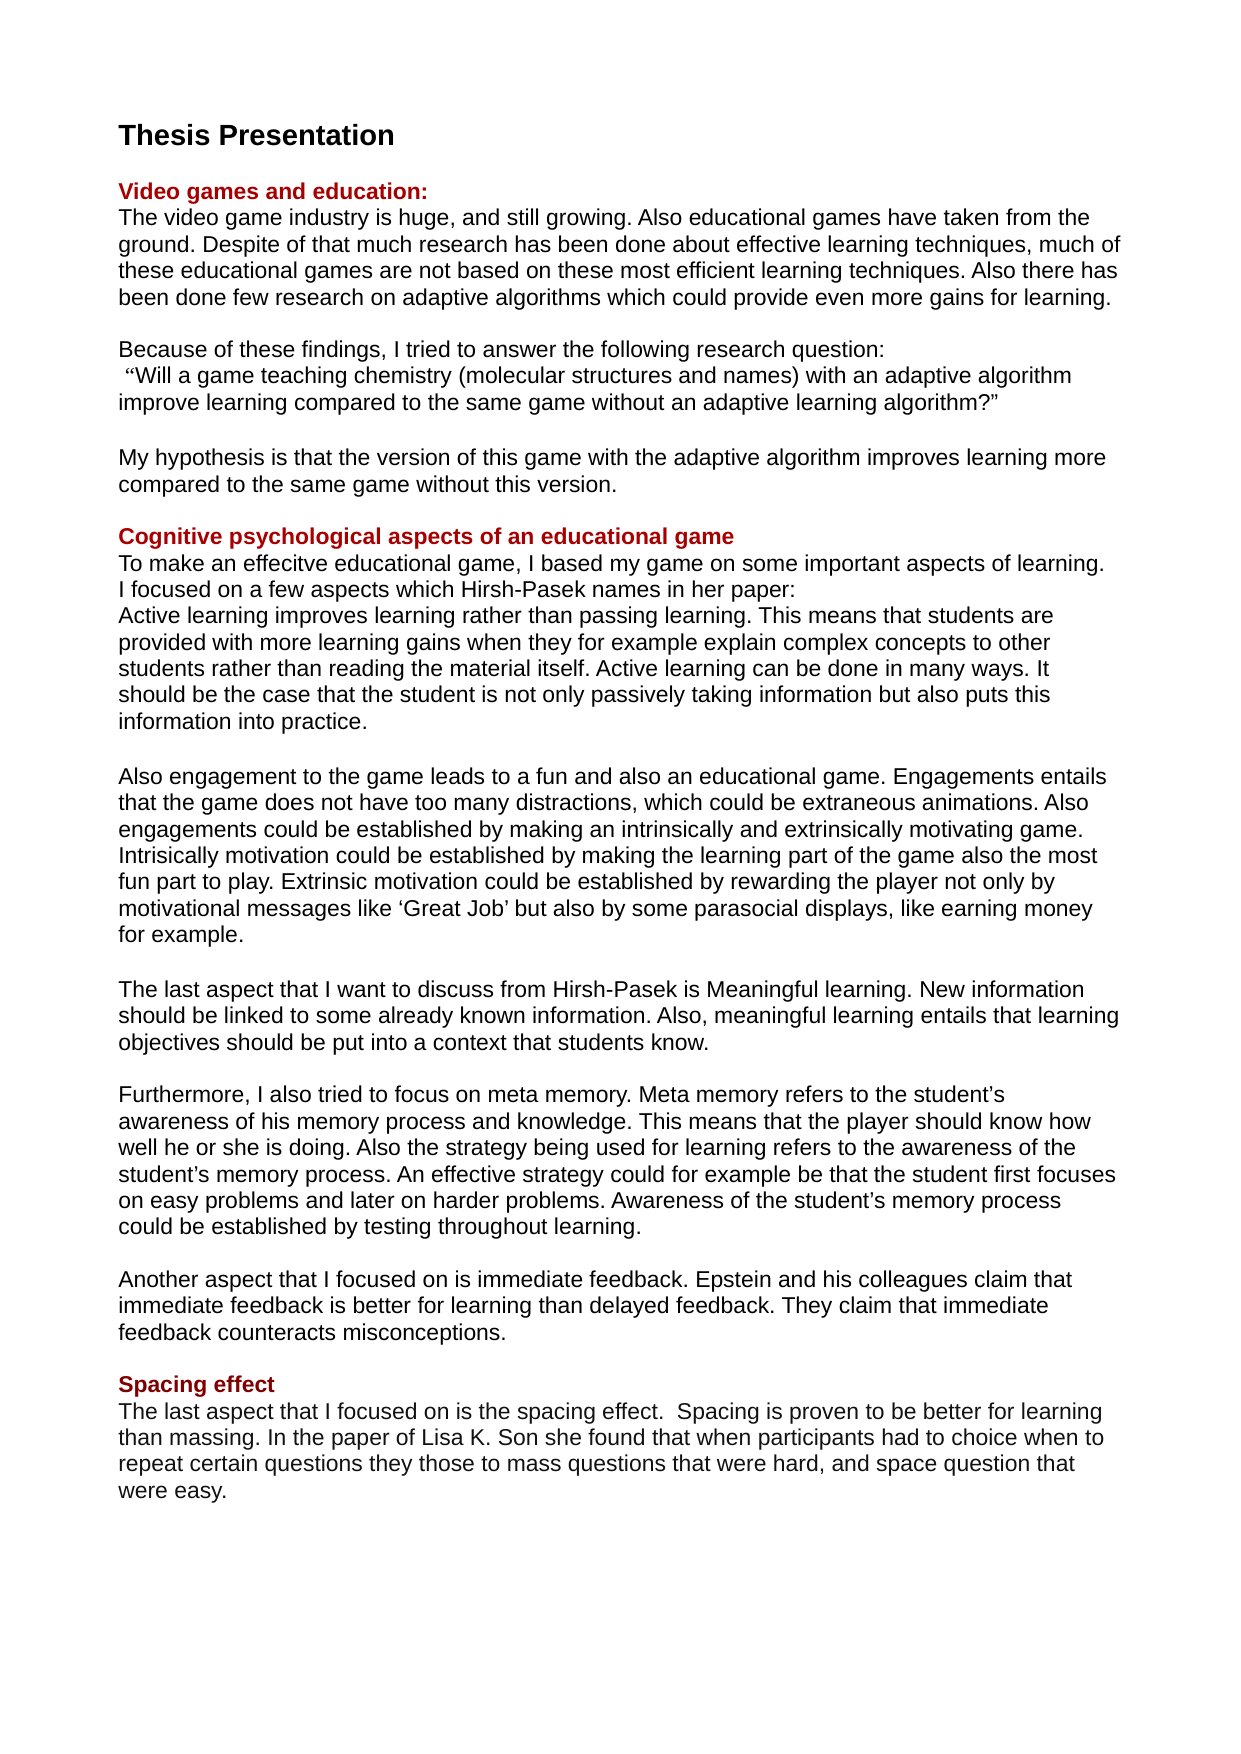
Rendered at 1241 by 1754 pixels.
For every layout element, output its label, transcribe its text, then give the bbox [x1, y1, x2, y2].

text Thesis Presentation Video games and education: The video game industry is huge, and still growing. Also educational games have taken from the ground. Despite of that much research has been done about effective learning techniques, much of these educational games are not based on these most efficient learning techniques. Also there has been done few research on adaptive algorithms which could provide even more gains for learning. Because of these findings, I tried to answer the following research question: “Will a game teaching chemistry (molecular structures and names) with an adaptive algorithm improve learning compared to the same game without an adaptive learning algorithm?” [118, 118, 1122, 415]
text Also engagement to the game leads to a fun and also an educational game. Engagements entails that the game does not have too many distractions, which could be extraneous animations. Also engagements could be established by making an intrinsically and extrinsically motivating game. Intrisically motivation could be established by making the learning part of the game also the most fun part to play. Extrinsic motivation could be established by rewarding the player not only by motivational messages like ‘Great Job’ but also by some parasocial displays, like earning money for example. [118, 763, 1122, 947]
text My hypothesis is that the version of this game with the adaptive algorithm improves learning more compared to the same game without this version. Cognitive psychological aspects of an educational game To make an effecitve educational game, I based my game on some important aspects of learning. I focused on a few aspects which Hirsh-Pasek names in her paper: Active learning improves learning rather than passing learning. This means that students are provided with more learning gains when they for example explain complex concepts to other students rather than reading the material itself. Active learning can be done in many ways. It should be the case that the student is not only passively taking information but also puts this information into practice. [118, 444, 1122, 763]
text The last aspect that I want to discuss from Hirsh-Pasek is Meaningful learning. New information should be linked to some already known information. Also, meaningful learning entails that learning objectives should be put into a context that students know. Furthermore, I also tried to focus on meta memory. Meta memory refers to the student’s awareness of his memory process and knowledge. This means that the player should know how well he or she is doing. Also the strategy being used for learning refers to the awareness of the student’s memory process. An effective strategy could for example be that the student first focuses on easy problems and later on harder problems. Awareness of the student’s memory process could be established by testing throughout learning. Another aspect that I focused on is immediate feedback. Epstein and his colleagues claim that immediate feedback is better for learning than delayed feedback. They claim that immediate feedback counteracts misconceptions. Spacing effect The last aspect that I focused on is the spacing effect. Spacing is proven to be better for learning than massing. In the paper of Lisa K. Son she found that when participants had to choice when to repeat certain questions they those to mass questions that were hard, and space question that were easy. [118, 976, 1122, 1558]
